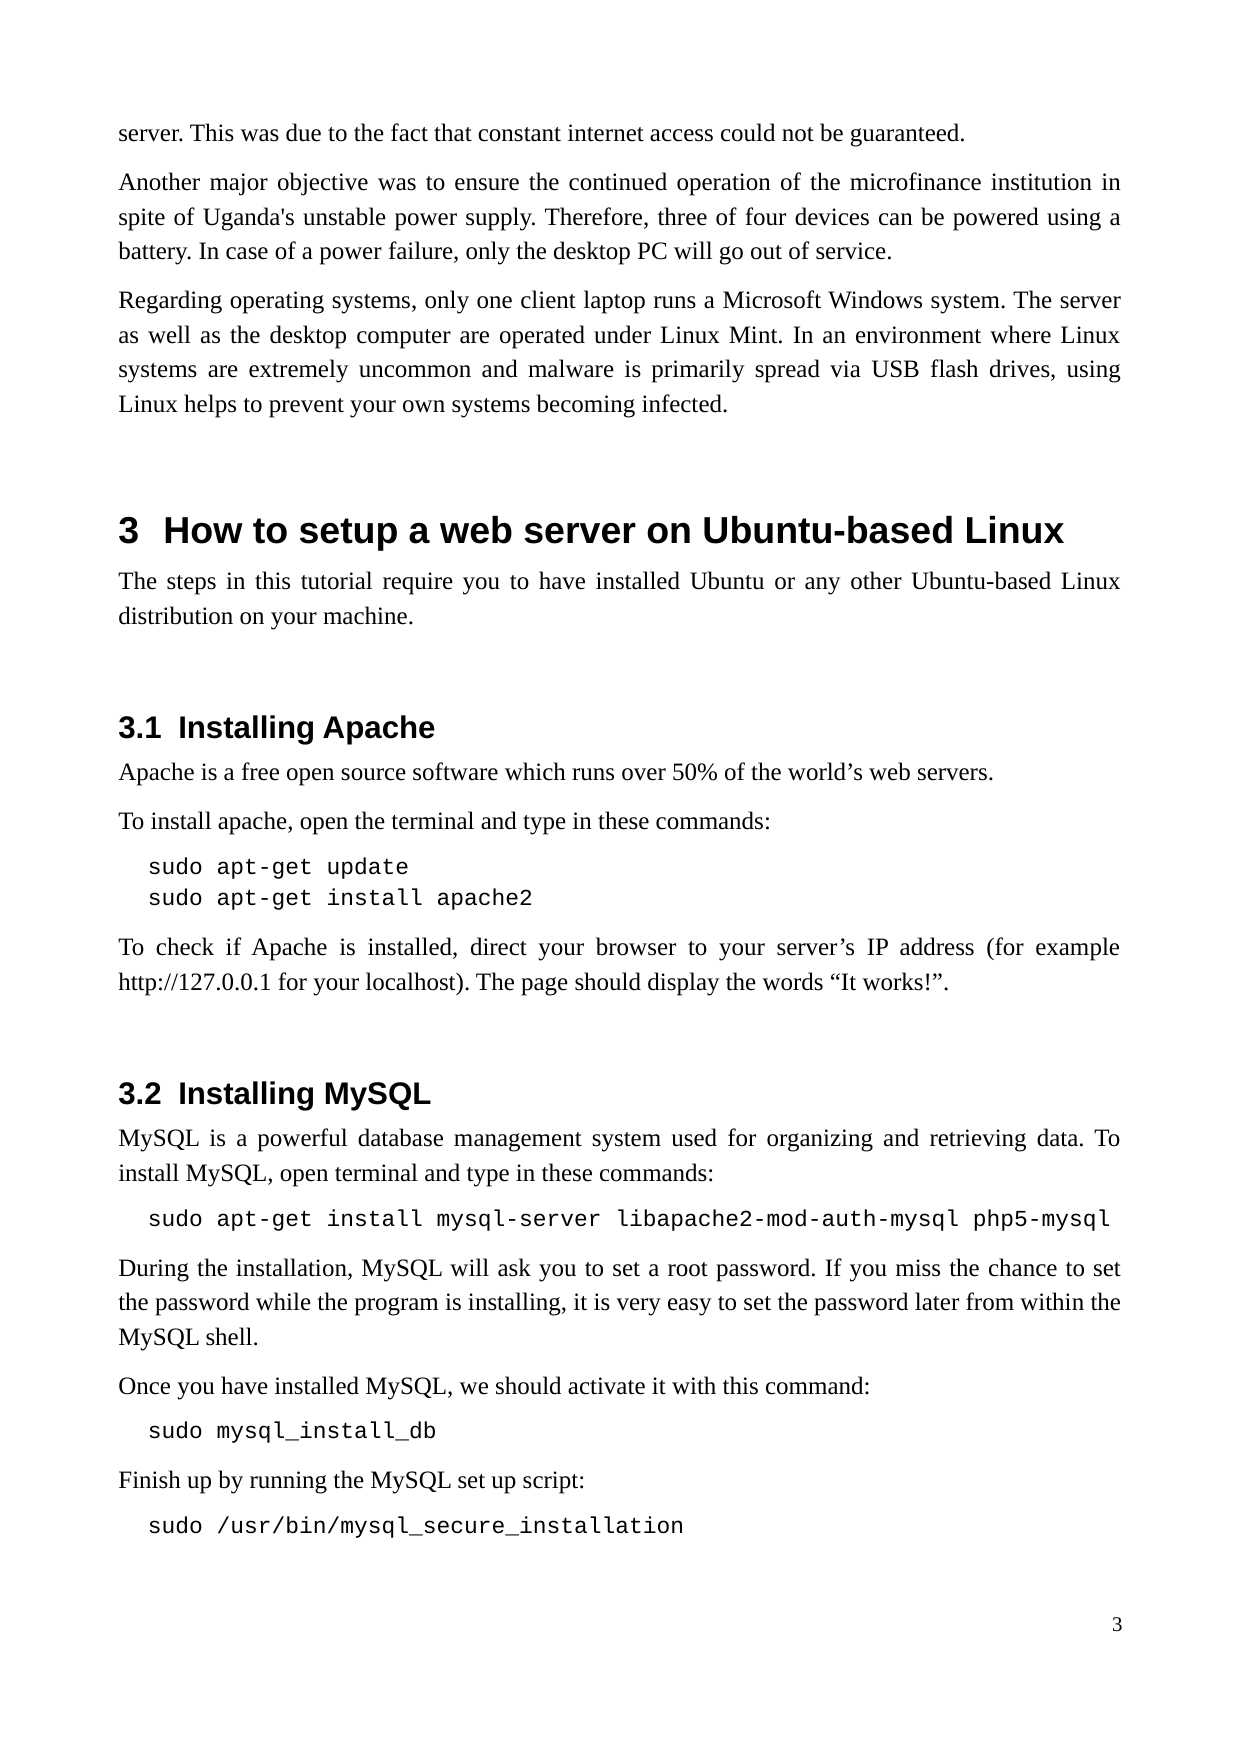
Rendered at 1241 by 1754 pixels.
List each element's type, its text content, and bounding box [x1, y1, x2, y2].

text Apache is a free open source software which runs over 50% of the world’s web servers. [118, 757, 1122, 786]
text server. This was due to the fact that constant internet access could not be guaranteed. [118, 118, 1122, 147]
text During the installation, MySQL will ask you to set a root password. If you miss the chance to set the password while the program is installing, it is very easy to set the password later from within the MySQL shell. [118, 1253, 1122, 1350]
text sudo apt-get update [148, 856, 1122, 881]
text sudo mysql_install_db [148, 1420, 1122, 1446]
text sudo /usr/bin/mysql_secure_installation [148, 1515, 1122, 1541]
text sudo apt-get install mysql-server libapache2-mod-auth-mysql php5-mysql [148, 1207, 1122, 1233]
subtitle Installing Apache [118, 709, 1122, 745]
text To install apache, open the terminal and type in these commands: [118, 806, 1122, 835]
text MySQL is a powerful database management system used for organizing and retrieving data. To install MySQL, open terminal and type in these commands: [118, 1123, 1122, 1187]
text sudo apt-get install apache2 [148, 887, 1122, 912]
subtitle How to setup a web server on Ubuntu-based Linux [118, 508, 1122, 552]
text Finish up by running the MySQL set up script: [118, 1466, 1122, 1494]
subtitle Installing MySQL [118, 1075, 1122, 1111]
text Once you have installed MySQL, we should activate it with this command: [118, 1371, 1122, 1399]
text To check if Apache is installed, direct your browser to your server’s IP address (for example http://127.0.0.1 for your localhost). The page should display the words “It works!”. [118, 932, 1122, 996]
text Regarding operating systems, only one client laptop runs a Microsoft Windows system. The server as well as the desktop computer are operated under Linux Mint. In an environment where Linux systems are extremely uncommon and malware is primarily spread via USB flash drives, using Linux helps to prevent your own systems becoming infected. [118, 285, 1122, 417]
text Another major objective was to ensure the continued operation of the microfinance institution in spite of Uganda's unstable power supply. Therefore, three of four devices can be powered using a battery. In case of a power failure, only the desktop PC will go out of service. [118, 167, 1122, 265]
text The steps in this tutorial require you to have installed Ubuntu or any other Ubuntu-based Linux distribution on your machine. [118, 566, 1122, 630]
